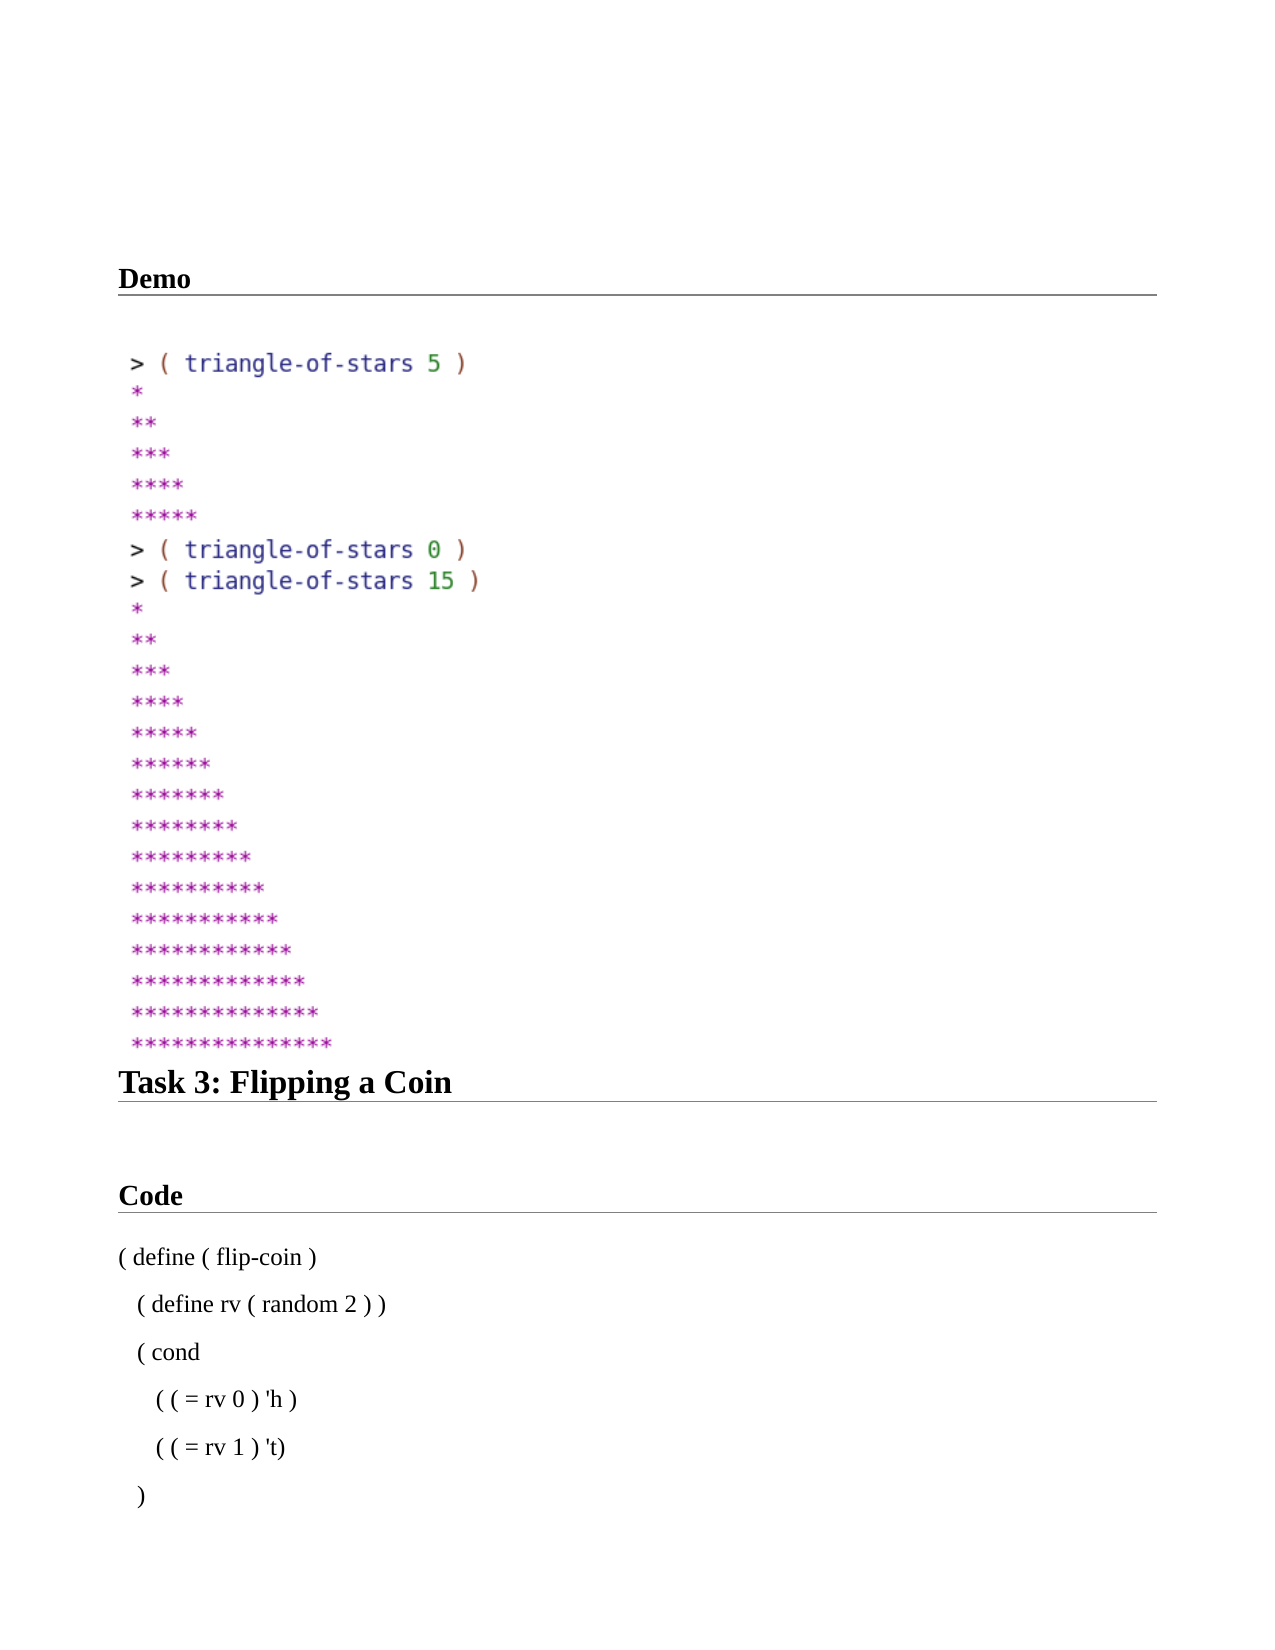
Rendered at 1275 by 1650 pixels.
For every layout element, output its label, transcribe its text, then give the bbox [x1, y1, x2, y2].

text ( cond [118, 1337, 1157, 1366]
text Code [118, 1178, 1157, 1212]
text ( ( = rv 0 ) 'h ) [118, 1384, 1157, 1413]
text ( ( = rv 1 ) 't) [118, 1432, 1157, 1461]
text ( define ( flip-coin ) [118, 1242, 1157, 1271]
text ( define rv ( random 2 ) ) [118, 1289, 1157, 1318]
text ) [118, 1480, 1157, 1508]
picture [125, 350, 727, 1063]
text Demo [118, 261, 1157, 294]
text Task 3: Flipping a Coin [118, 324, 1157, 1101]
